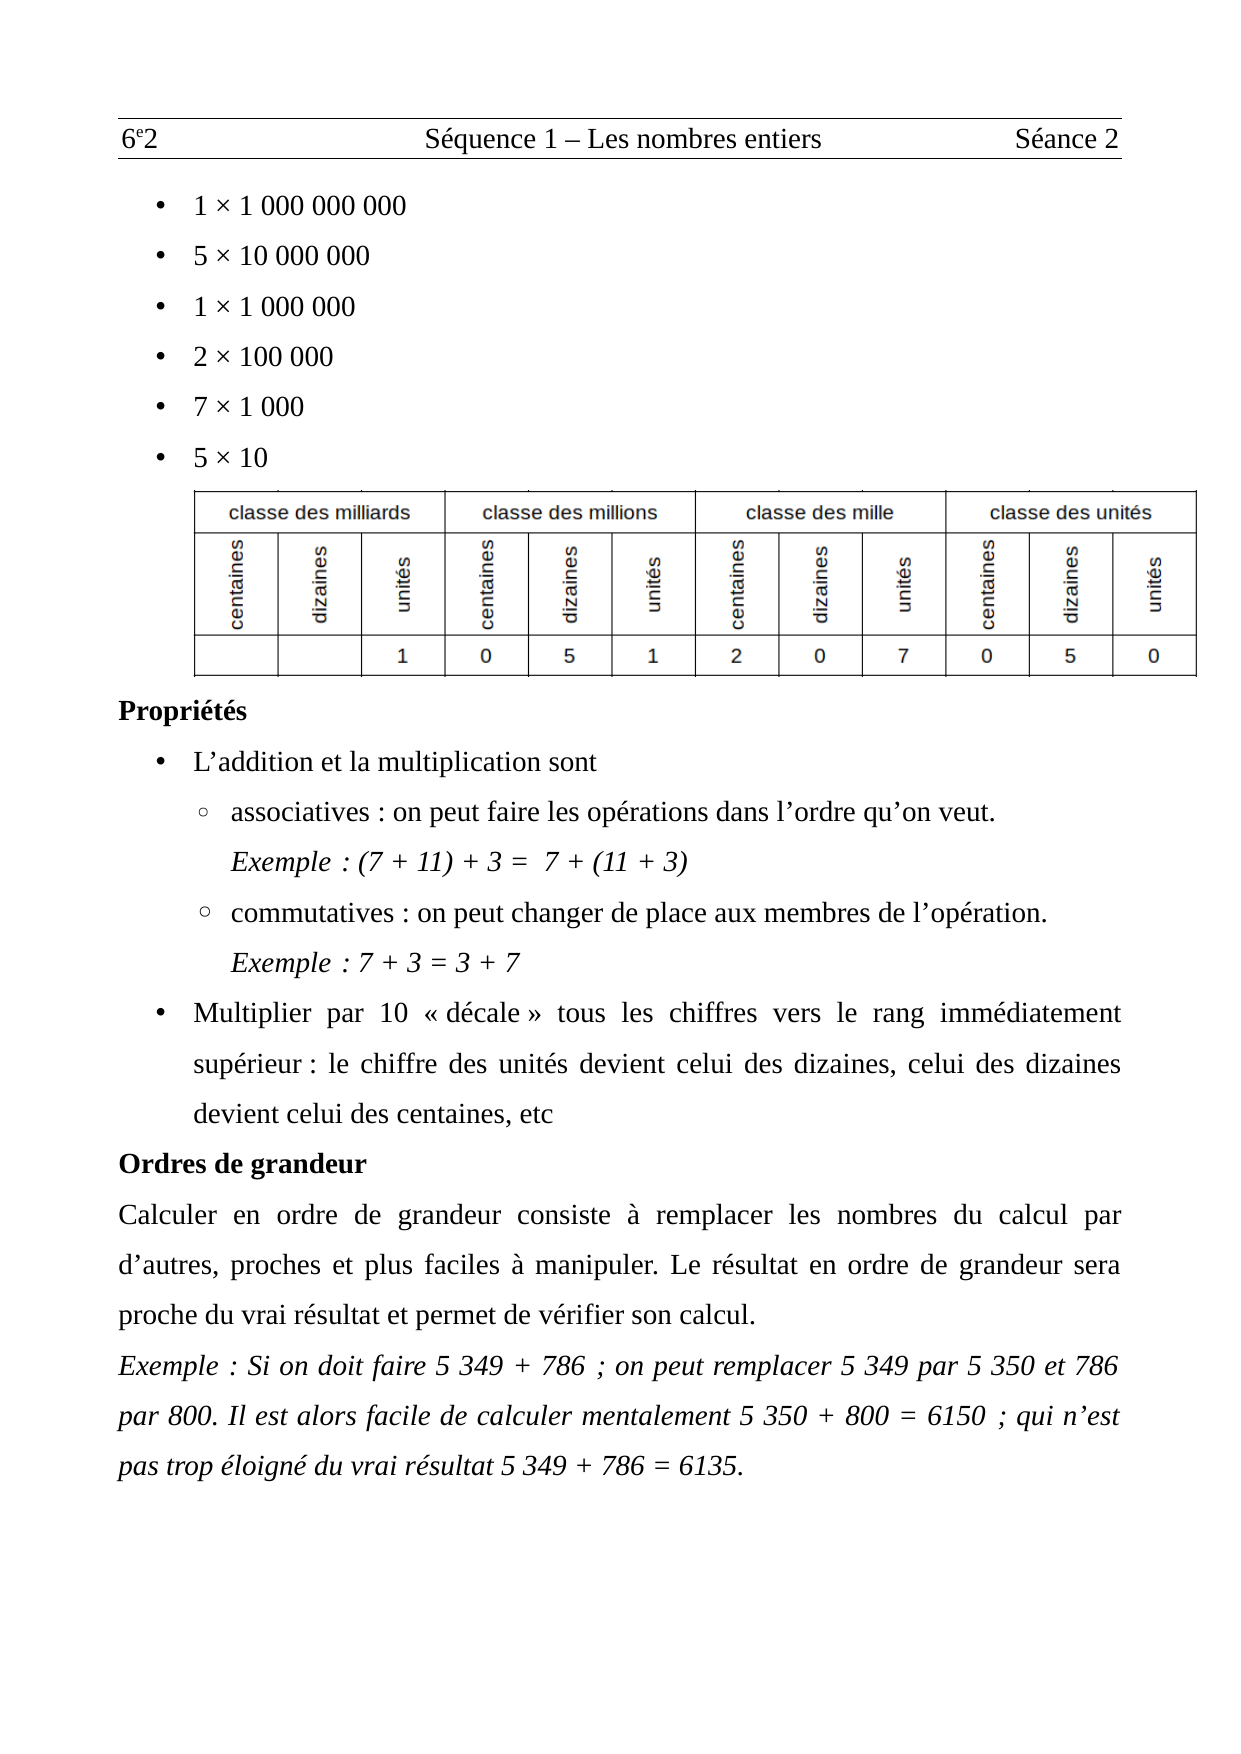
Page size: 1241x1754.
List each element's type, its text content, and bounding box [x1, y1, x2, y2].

text Propriétés [118, 693, 1122, 727]
list 5 × 10 [156, 440, 1122, 677]
text Exemple : Si on doit faire 5 349 + 786 ; on peut remplacer 5 349 par 5 350 et 786 par 800. Il est alors facile de calculer mentalement 5 350 + 800 = 6150 ; qui n’est pas trop éloigné du vrai résultat 5 349 + 786 = 6135. [118, 1348, 1122, 1482]
picture [193, 490, 1198, 677]
list 2 × 100 000 [156, 339, 1122, 373]
list commutatives : on peut changer de place aux membres de l’opération. Exemple : 7 + 3 = 3 + 7 [193, 895, 1122, 979]
list 1 × 1 000 000 000 [156, 188, 1122, 222]
list L’addition et la multiplication sont [156, 744, 1122, 777]
text Calculer en ordre de grandeur consiste à remplacer les nombres du calcul par d’autres, proches et plus faciles à manipuler. Le résultat en ordre de grandeur sera proche du vrai résultat et permet de vérifier son calcul. [118, 1197, 1122, 1331]
list 1 × 1 000 000 [156, 289, 1122, 322]
text Ordres de grandeur [118, 1147, 1122, 1180]
list 5 × 10 000 000 [156, 238, 1122, 272]
list Multiplier par 10 « décale » tous les chiffres vers le rang immédiatement supérieur : le chiffre des unités devient celui des dizaines, celui des dizaines devient celui des centaines, etc [156, 996, 1122, 1130]
list 7 × 1 000 [156, 389, 1122, 423]
list associatives : on peut faire les opérations dans l’ordre qu’on veut. Exemple : (7 + 11) + 3 = 7 + (11 + 3) [193, 794, 1122, 878]
